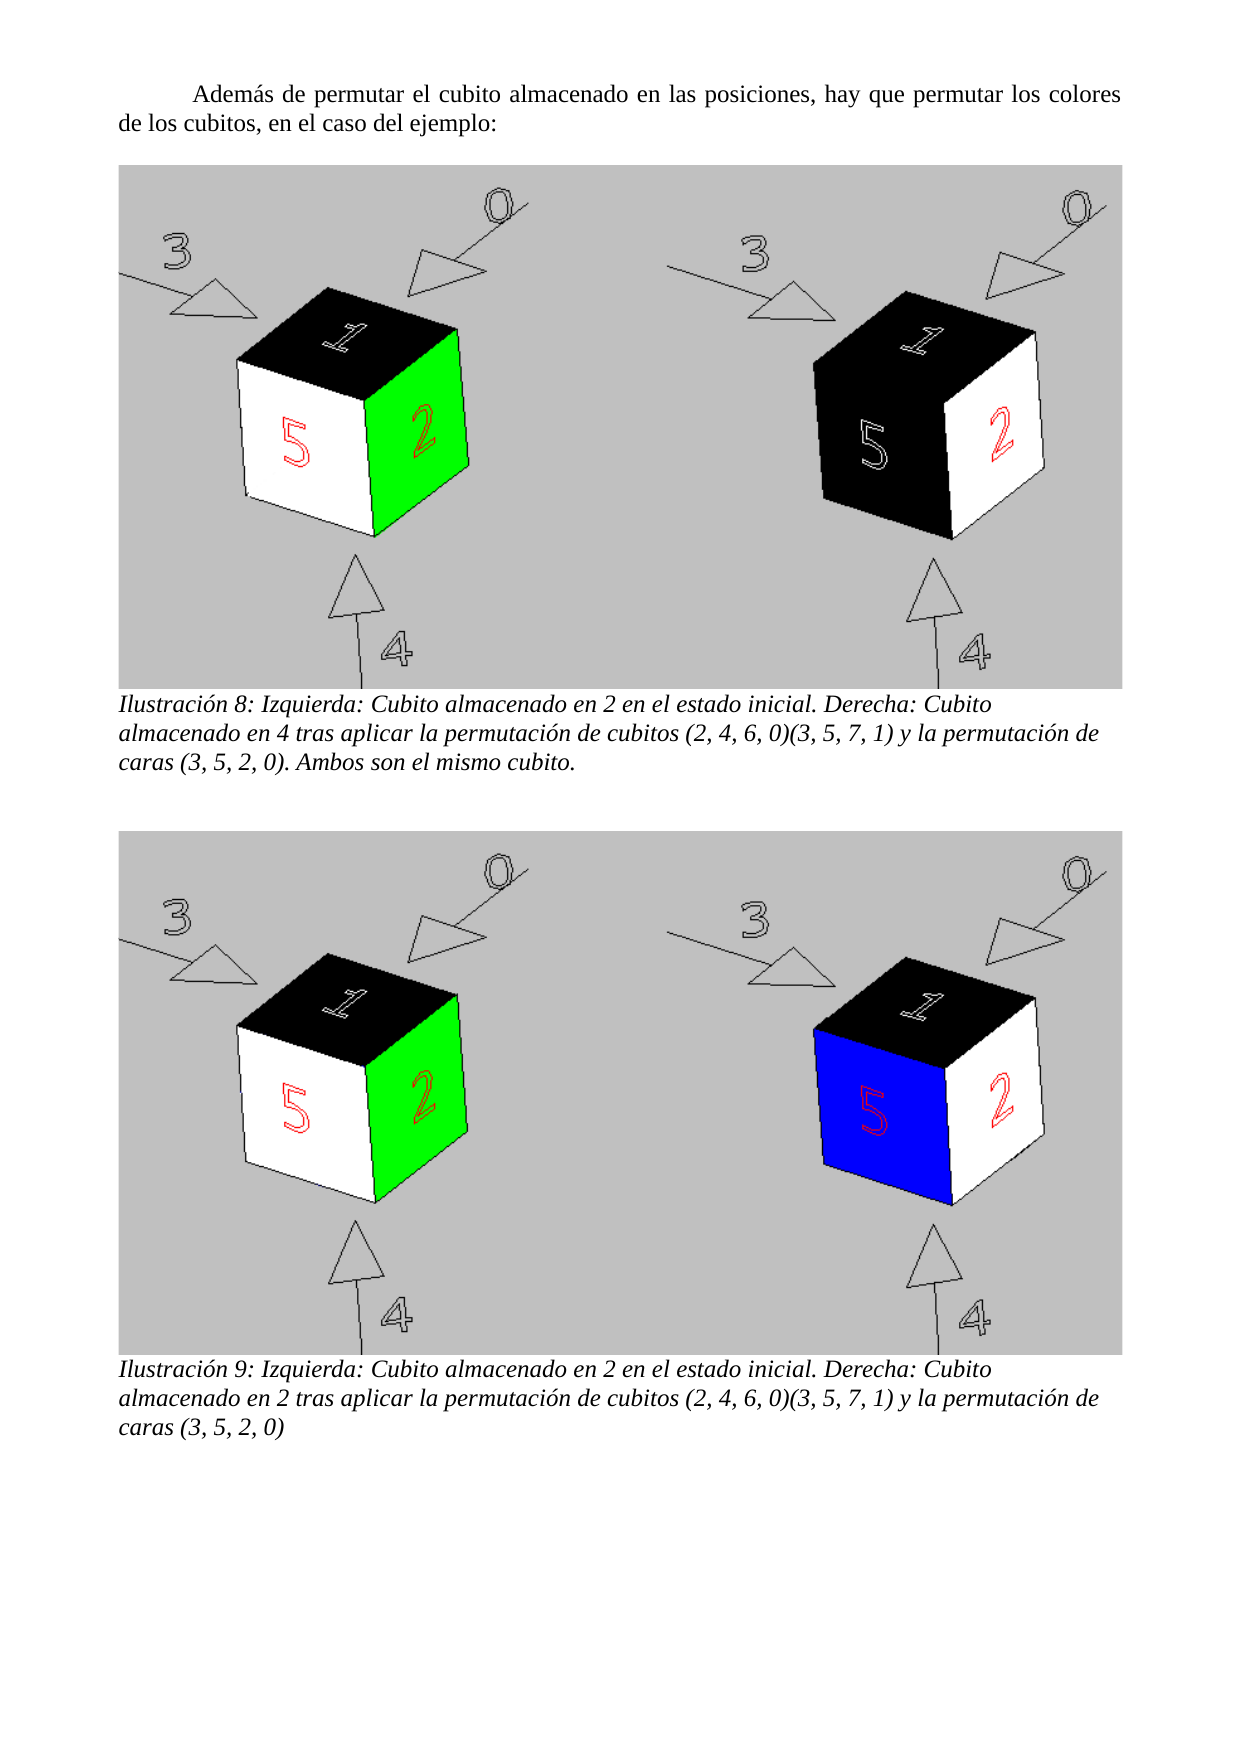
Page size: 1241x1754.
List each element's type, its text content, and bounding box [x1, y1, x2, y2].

text Ilustración 9: Izquierda: Cubito almacenado en 2 en el estado inicial. Derecha: Cubito almacenado en 2 tras aplicar la permutación de cubitos (2, 4, 6, 0)(3, 5, 7, 1) y la permutación de caras (3, 5, 2, 0) [118, 1355, 1122, 1441]
picture [118, 165, 1123, 689]
text Ilustración 8: Izquierda: Cubito almacenado en 2 en el estado inicial. Derecha: Cubito almacenado en 4 tras aplicar la permutación de cubitos (2, 4, 6, 0)(3, 5, 7, 1) y la permutación de caras (3, 5, 2, 0). Ambos son el mismo cubito. [118, 689, 1122, 775]
picture [118, 831, 1123, 1355]
text Además de permutar el cubito almacenado en las posiciones, hay que permutar los colores de los cubitos, en el caso del ejemplo: [118, 79, 1122, 137]
